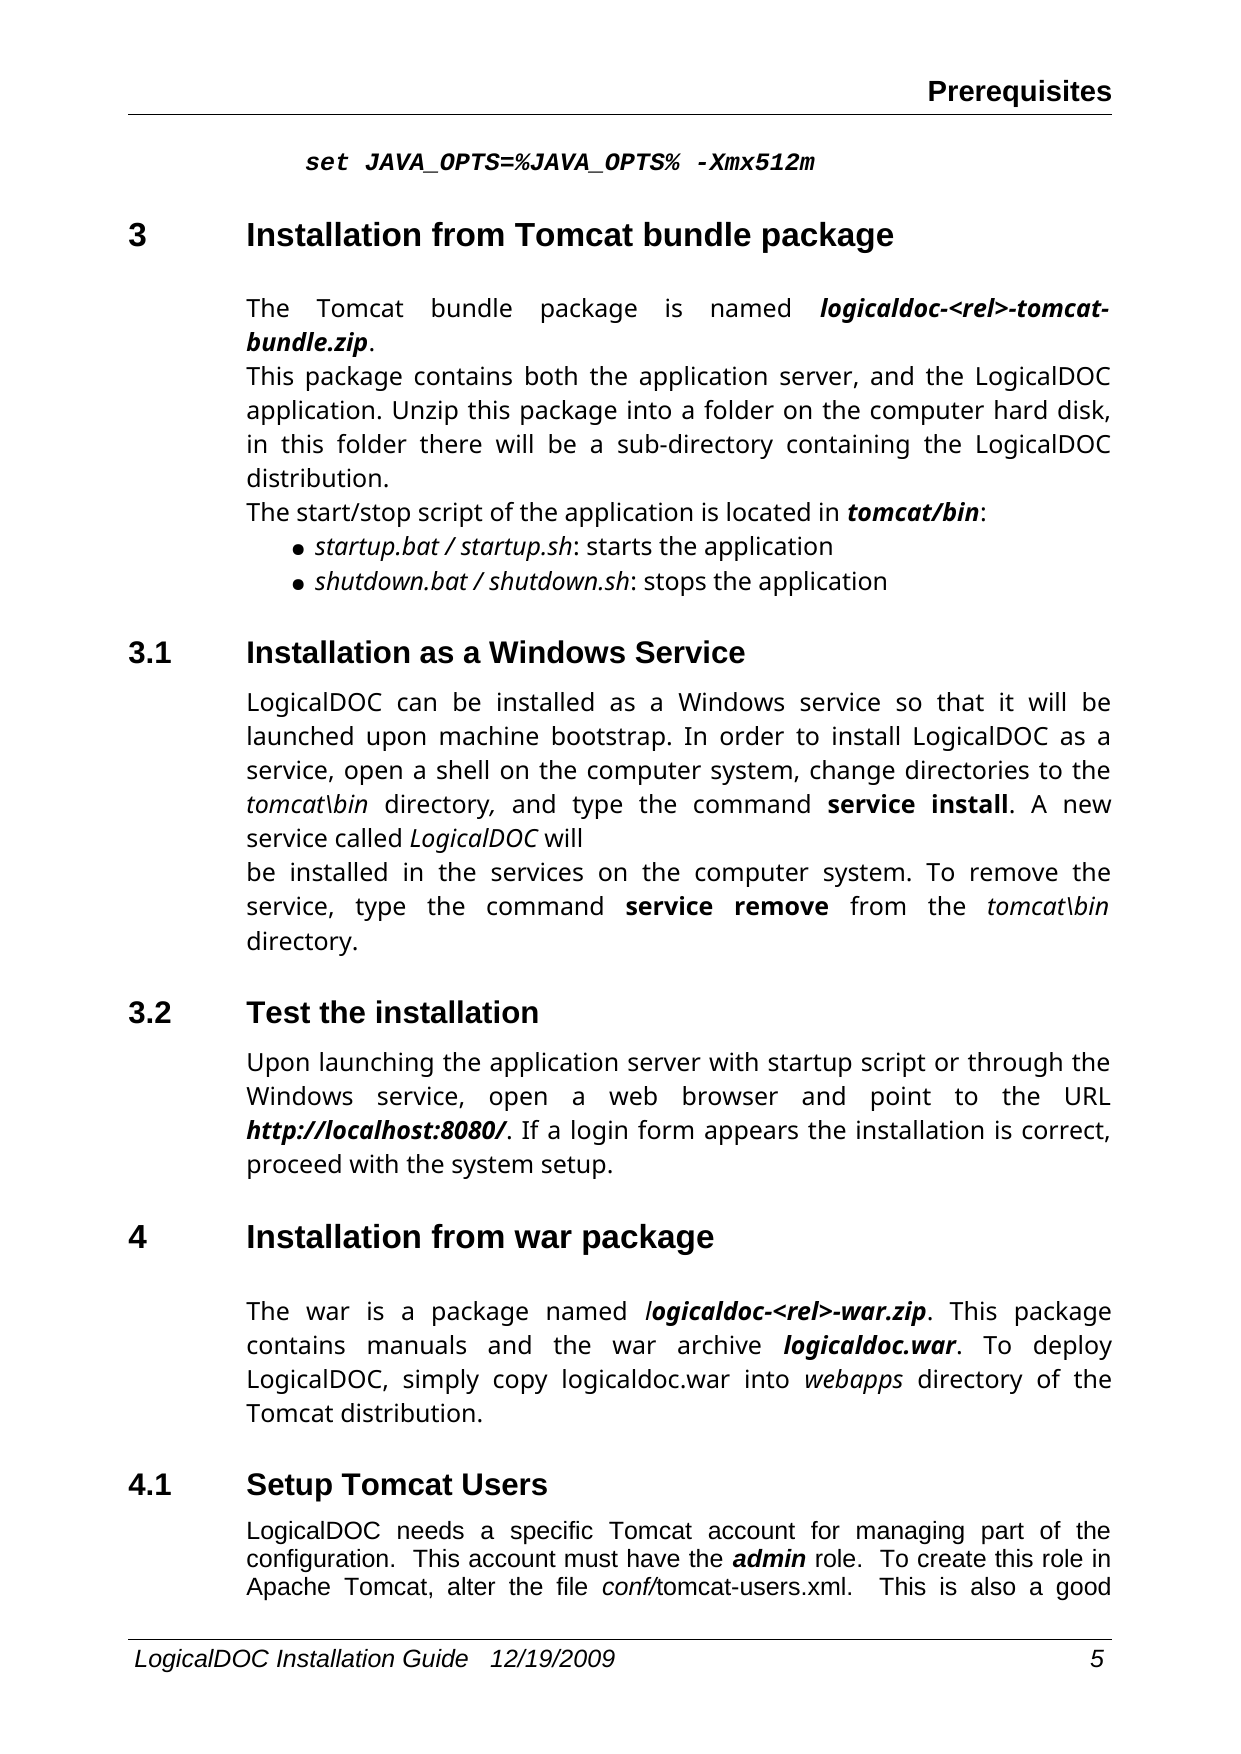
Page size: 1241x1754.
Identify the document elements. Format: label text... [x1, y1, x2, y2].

subtitle Installation from war package [128, 1218, 1112, 1256]
text ● startup.bat / startup.sh: starts the application [291, 529, 1112, 563]
subtitle Installation from Tomcat bundle package [128, 216, 1112, 253]
text LogicalDOC can be installed as a Windows service so that it will be launched upon machine bootstrap. In order to install LogicalDOC as a service, open a shell on the computer system, change directories to the tomcat\bin directory, and type the command service install. A new service called LogicalDOC will [246, 685, 1112, 855]
text ● shutdown.bat / shutdown.sh: stops the application [291, 563, 1112, 597]
text This package contains both the application server, and the LogicalDOC application. Unzip this package into a folder on the computer hard disk, in this folder there will be a sub-directory containing the LogicalDOC distribution. [246, 359, 1112, 495]
text set JAVA_OPTS=%JAVA_OPTS% -Xmx512m [305, 150, 1112, 178]
text The Tomcat bundle package is named logicaldoc-<rel>-tomcat-bundle.zip. [246, 291, 1112, 359]
text Upon launching the application server with startup script or through the Windows service, open a web browser and point to the URL http://localhost:8080/. If a login form appears the installation is correct, proceed with the system setup. [246, 1045, 1112, 1181]
subtitle Installation as a Windows Service [128, 635, 1112, 670]
text LogicalDOC needs a specific Tomcat account for managing part of the configuration. This account must have the admin role. To create this role in Apache Tomcat, alter the file conf/tomcat-users.xml. This is also a good [246, 1517, 1112, 1601]
text The war is a package named logicaldoc-<rel>-war.zip. This package contains manuals and the war archive logicaldoc.war. To deploy LogicalDOC, simply copy logicaldoc.war into webapps directory of the Tomcat distribution. [246, 1293, 1112, 1429]
text be installed in the services on the computer system. To remove the service, type the command service remove from the tomcat\bin directory. [246, 855, 1112, 957]
text The start/stop script of the application is located in tomcat/bin: [246, 495, 1112, 529]
subtitle Setup Tomcat Users [128, 1467, 1112, 1502]
subtitle Test the installation [128, 995, 1112, 1030]
